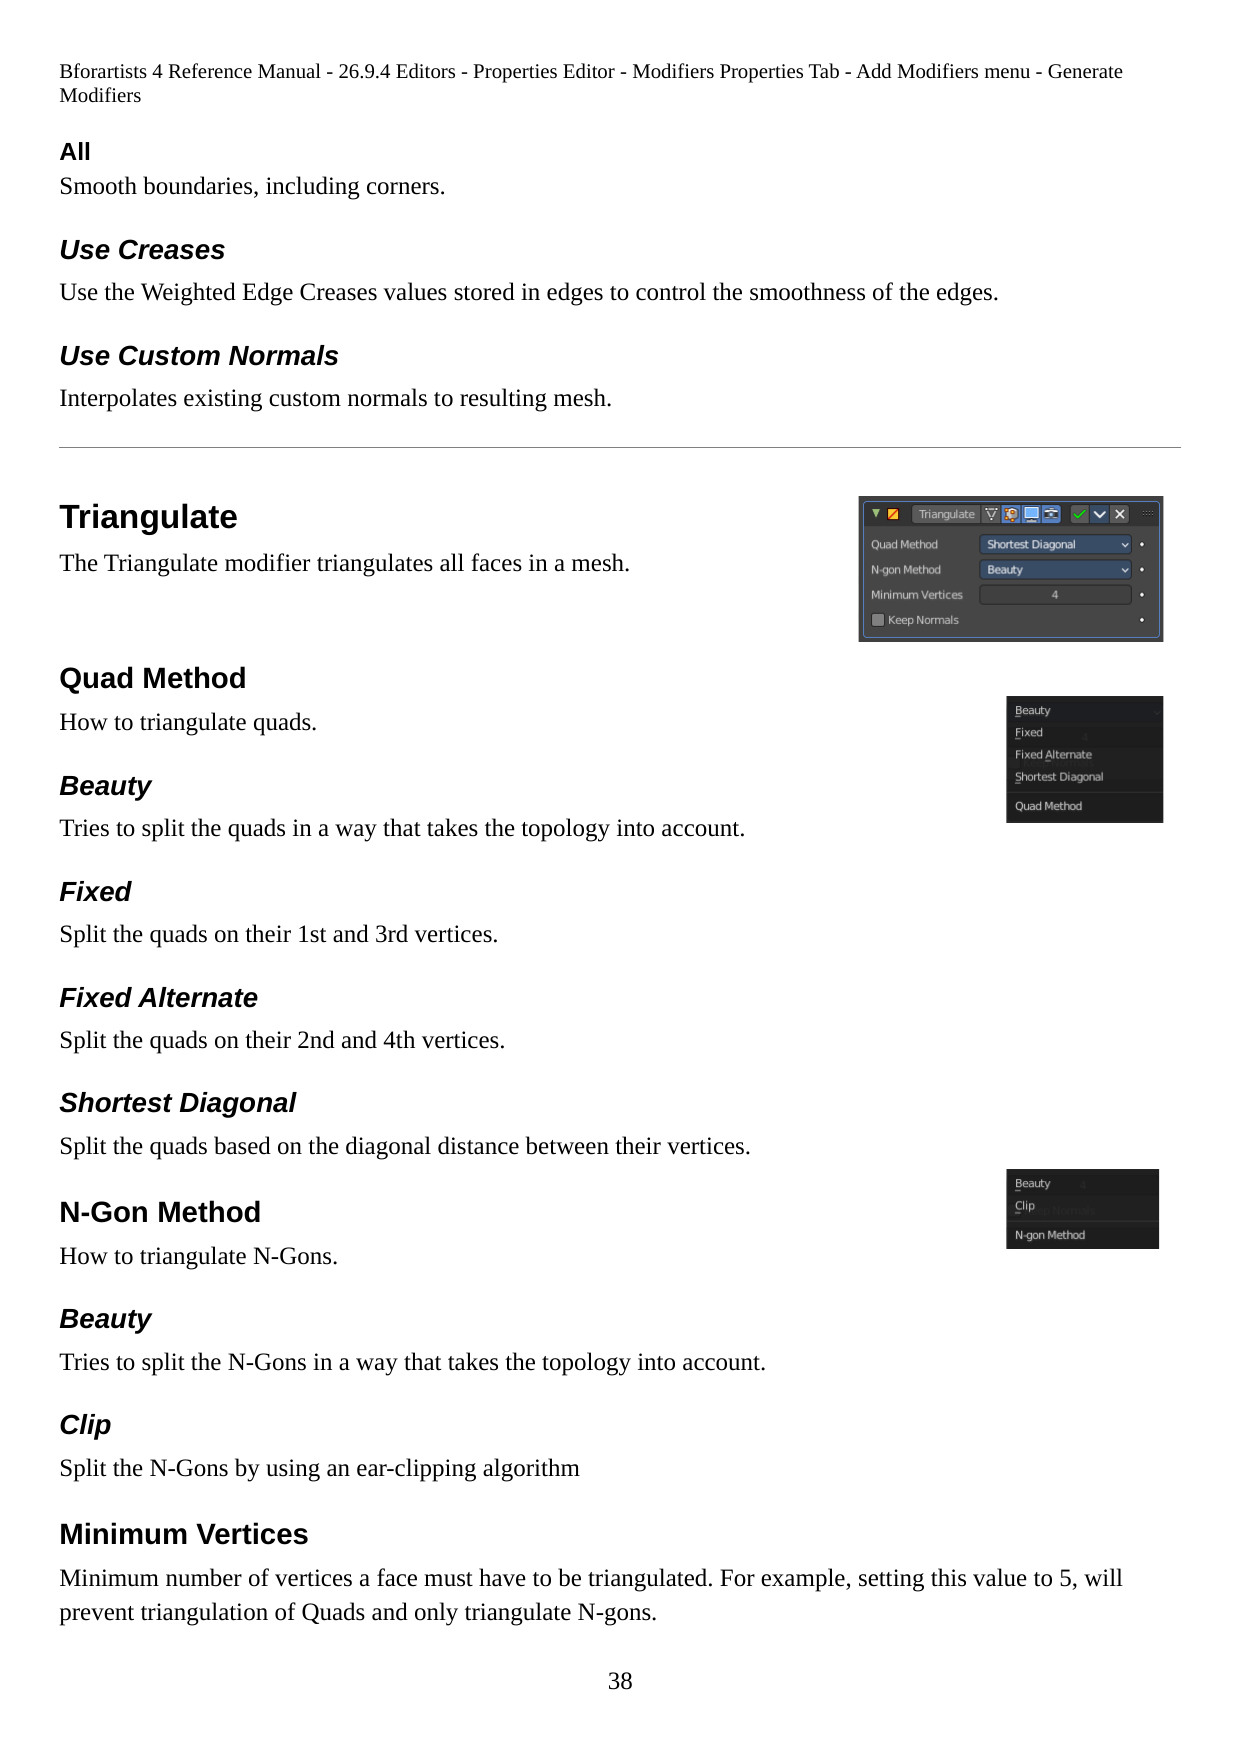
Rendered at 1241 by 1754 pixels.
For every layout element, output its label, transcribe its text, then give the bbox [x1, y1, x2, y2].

subtitle Fixed Alternate [59, 981, 1181, 1013]
text The Triangulate modifier triangulates all faces in a mesh. [59, 548, 858, 577]
subtitle Minimum Vertices [59, 1517, 1181, 1550]
picture [1006, 696, 1164, 823]
subtitle Clip [59, 1409, 1181, 1441]
text Split the quads on their 2nd and 4th vertices. [59, 1025, 1181, 1054]
subtitle Quad Method [59, 661, 1181, 695]
subtitle Use Creases [59, 233, 1181, 265]
subtitle Triangulate [59, 497, 858, 536]
subtitle Beauty [59, 769, 1006, 801]
text How to triangulate quads. [59, 707, 1006, 736]
subtitle [1164, 769, 1181, 801]
subtitle All [59, 137, 1181, 165]
subtitle Beauty [59, 1303, 1181, 1334]
text Interpolates existing custom normals to resulting mesh. [59, 383, 1181, 412]
subtitle [1160, 1195, 1181, 1229]
subtitle Use Custom Normals [59, 339, 1181, 371]
picture [858, 496, 1164, 642]
text Tries to split the quads in a way that takes the topology into account. [59, 813, 1181, 842]
text Minimum number of vertices a face must have to be triangulated. For example, setting this value to 5, will prevent triangulation of Quads and only triangulate N-gons. [59, 1563, 1181, 1626]
text Split the quads on their 1st and 3rd vertices. [59, 919, 1181, 948]
picture [1006, 1169, 1160, 1249]
subtitle Fixed [59, 875, 1181, 907]
text Split the N-Gons by using an ear-clipping algorithm [59, 1453, 1181, 1482]
text How to triangulate N-Gons. [59, 1241, 1181, 1270]
text Smooth boundaries, including corners. [59, 171, 1181, 200]
subtitle N-Gon Method [59, 1195, 1006, 1229]
text Split the quads based on the diagonal distance between their vertices. [59, 1131, 1181, 1160]
subtitle Shortest Diagonal [59, 1087, 1181, 1119]
text Tries to split the N-Gons in a way that takes the topology into account. [59, 1347, 1181, 1376]
text Use the Weighted Edge Creases values stored in edges to control the smoothness of the edges. [59, 277, 1181, 306]
subtitle [1164, 497, 1181, 536]
